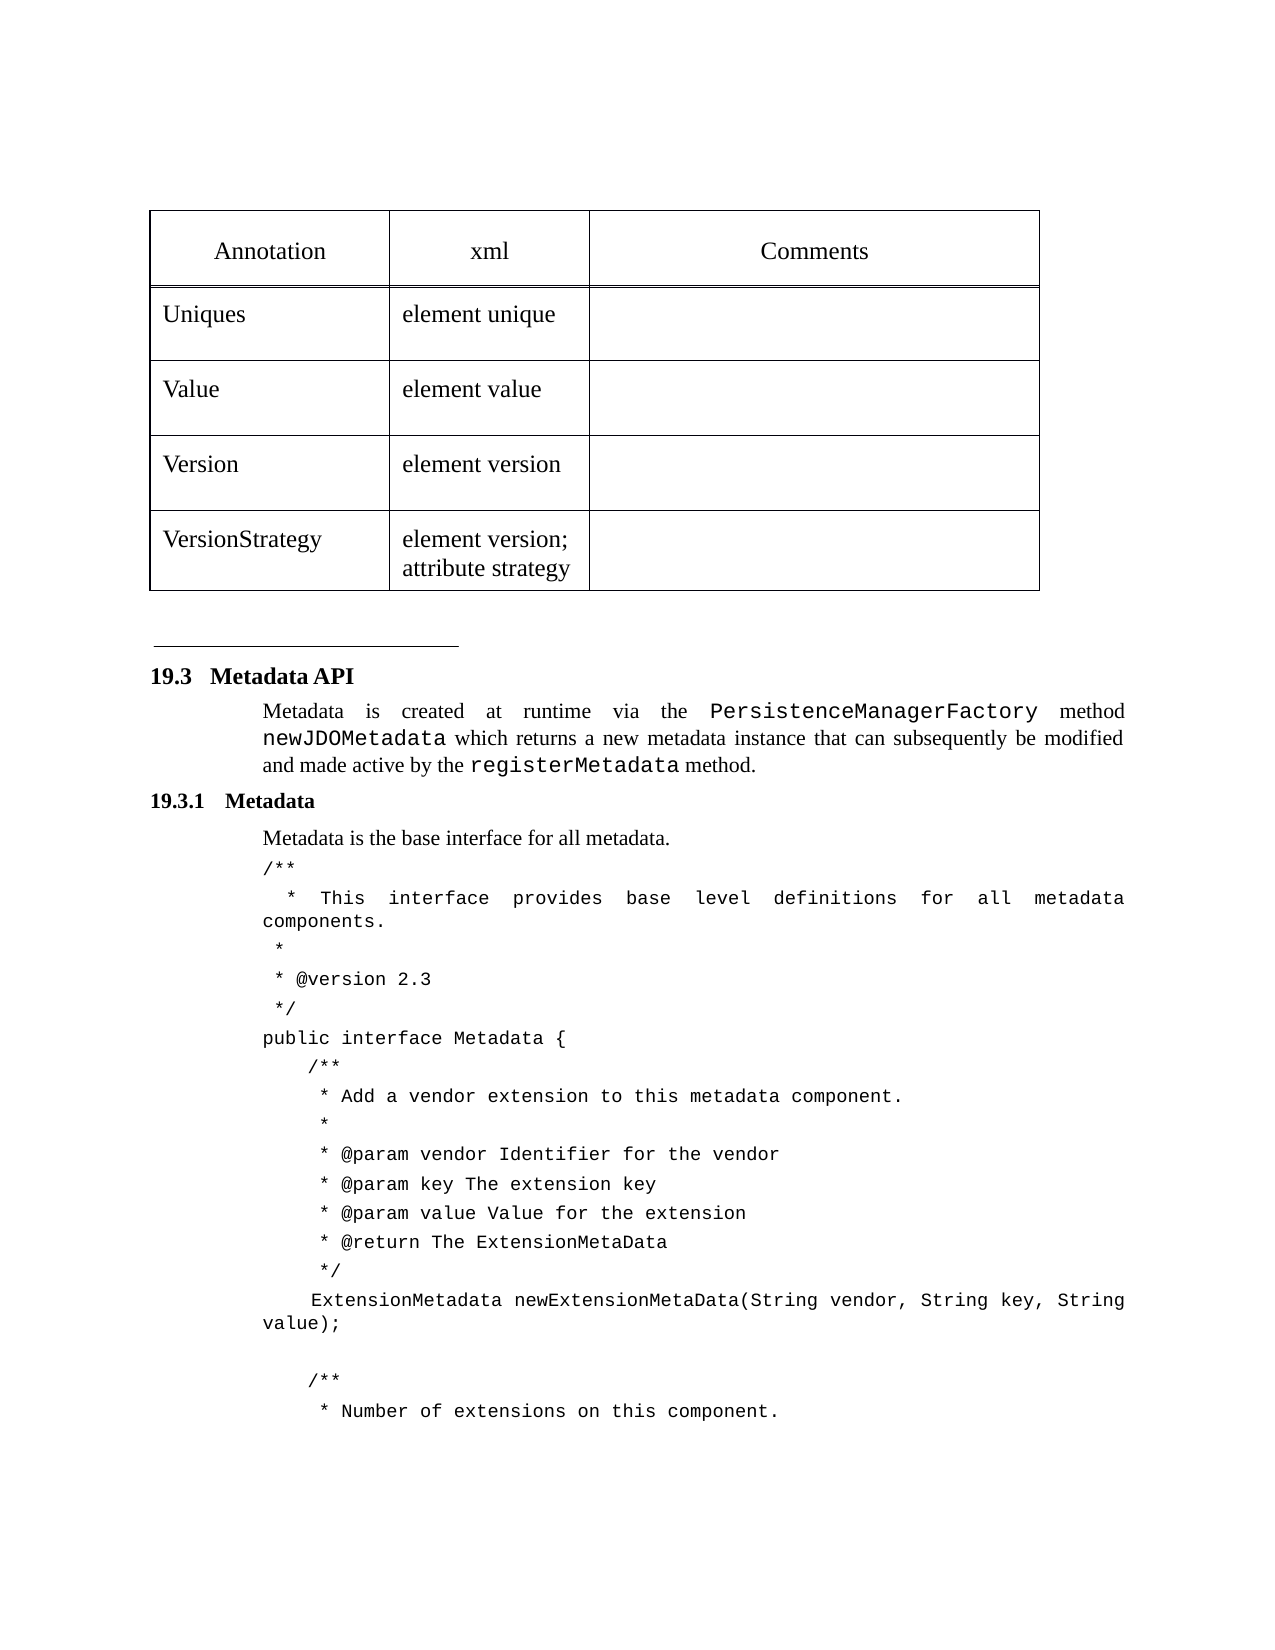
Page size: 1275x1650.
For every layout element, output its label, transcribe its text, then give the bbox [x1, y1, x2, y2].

text /** [262, 858, 1125, 881]
table_header xml [390, 211, 589, 285]
text * @version 2.3 [262, 968, 1125, 991]
table_cell [590, 361, 1039, 435]
text Metadata is created at runtime via the PersistenceManagerFactory method newJDOMetadata which returns a new metadata instance that can subsequently be modified and made active by the registerMetadata method. [262, 698, 1125, 779]
text public interface Metadata { [262, 1027, 1125, 1050]
table_cell [590, 511, 1039, 590]
text * @param key The extension key [262, 1173, 1125, 1196]
table_cell [590, 288, 1039, 360]
table_cell Version [151, 436, 389, 510]
subtitle Metadata [150, 787, 1125, 813]
text * Number of extensions on this component. [262, 1400, 1125, 1423]
table_header Annotation [151, 211, 389, 285]
subtitle Metadata API [150, 662, 1125, 690]
text * [262, 1114, 1125, 1137]
text ExtensionMetadata newExtensionMetaData(String vendor, String key, String value); [262, 1289, 1125, 1335]
text */ [262, 998, 1125, 1021]
table_cell VersionStrategy [151, 511, 389, 590]
table_cell element unique [390, 288, 589, 360]
table_cell element version [390, 436, 589, 510]
text * @param value Value for the extension [262, 1202, 1125, 1225]
text * [262, 939, 1125, 962]
table_cell element version; attribute strategy [390, 511, 589, 590]
text * Add a vendor extension to this metadata component. [262, 1085, 1125, 1108]
table_cell [590, 436, 1039, 510]
table_cell element value [390, 361, 589, 435]
table_header Comments [590, 211, 1039, 285]
text Metadata is the base interface for all metadata. [262, 824, 1125, 850]
text * @param vendor Identifier for the vendor [262, 1143, 1125, 1166]
text * @return The ExtensionMetaData [262, 1231, 1125, 1254]
text */ [262, 1260, 1125, 1283]
table_cell Value [151, 361, 389, 435]
text * This interface provides base level definitions for all metadata components. [262, 887, 1125, 933]
text /** [262, 1371, 1125, 1393]
text /** [262, 1056, 1125, 1079]
table_cell Uniques [151, 288, 389, 360]
